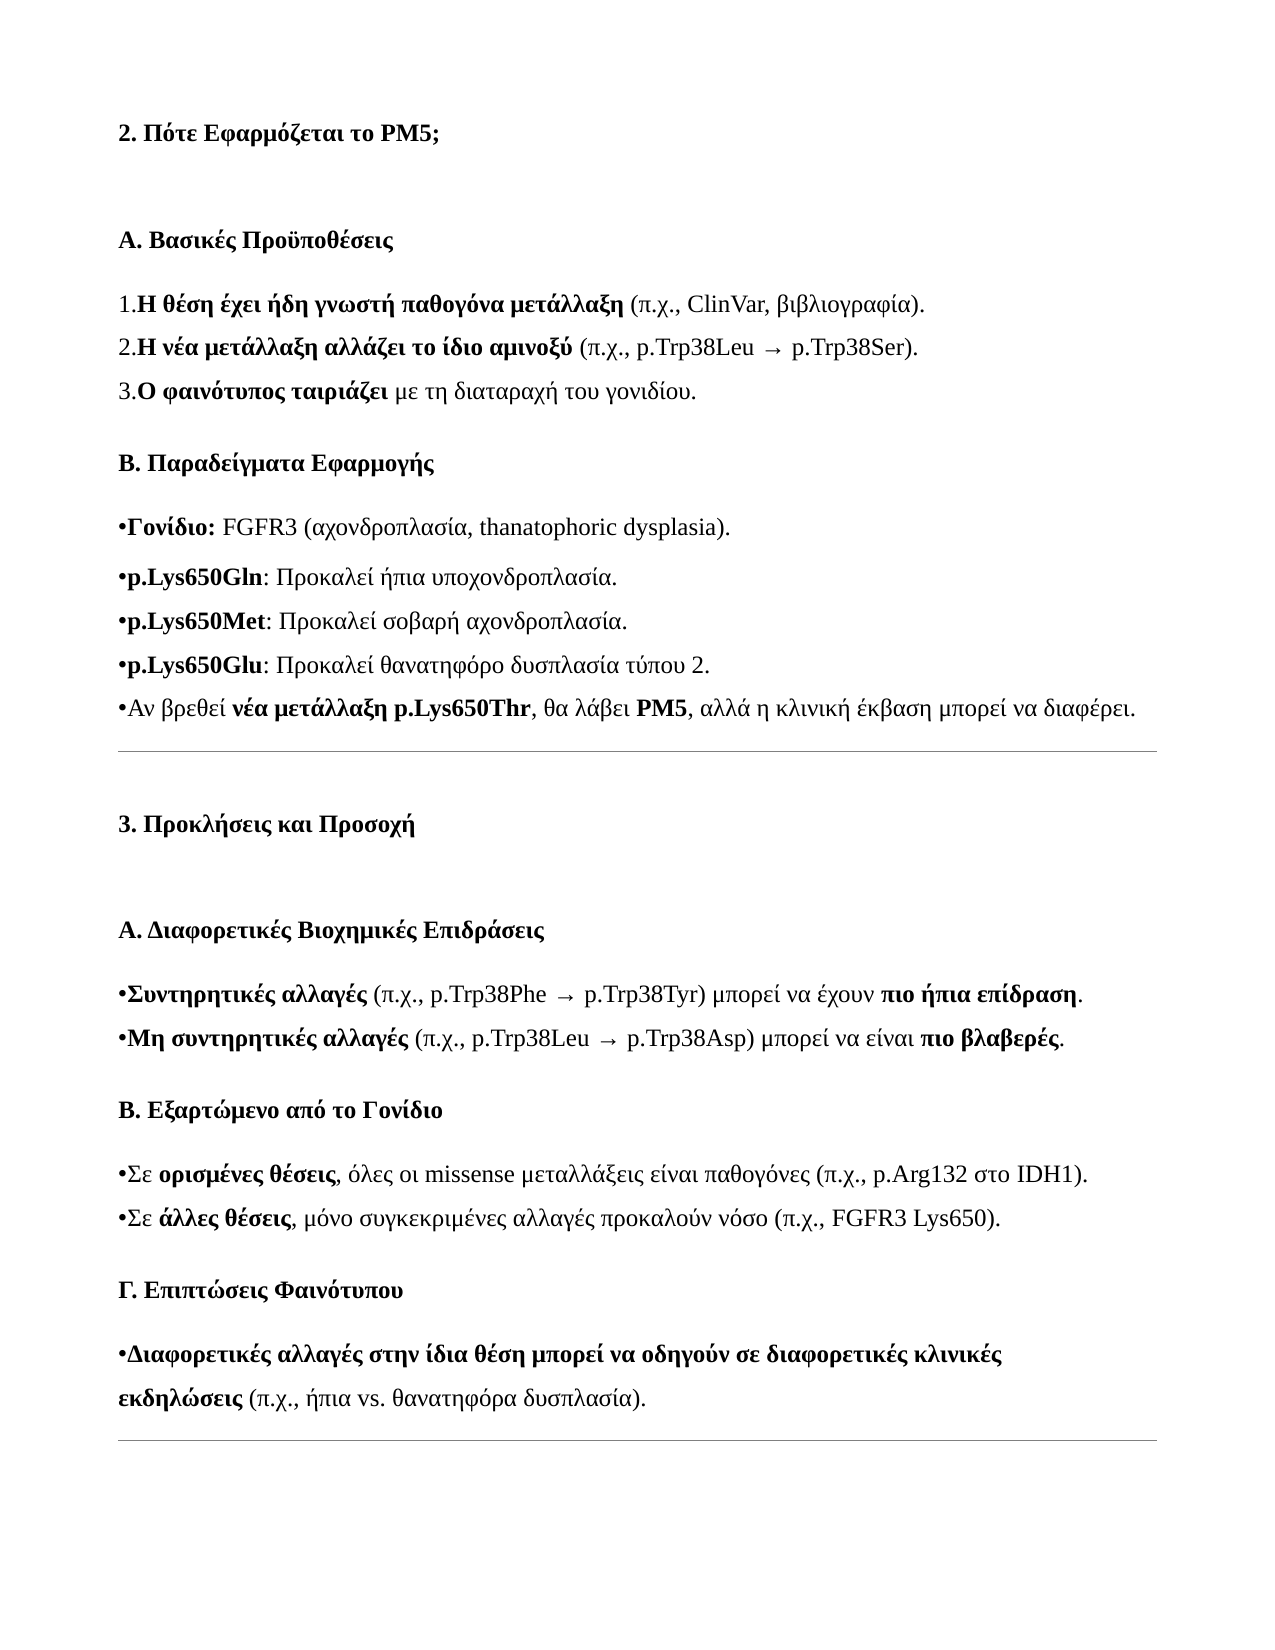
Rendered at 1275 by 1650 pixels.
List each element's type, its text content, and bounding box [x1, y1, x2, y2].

list Συντηρητικές αλλαγές (π.χ., p.Trp38Phe → p.Trp38Tyr) μπορεί να έχουν πιο ήπια επίδραση. [118, 964, 1157, 1008]
list p.Lys650Met: Προκαλεί σοβαρή αχονδροπλασία. [118, 591, 1157, 635]
list Ο φαινότυπος ταιριάζει με τη διαταραχή του γονιδίου. [118, 361, 1157, 405]
list Μη συντηρητικές αλλαγές (π.χ., p.Trp38Leu → p.Trp38Asp) μπορεί να είναι πιο βλαβερές. [118, 1008, 1157, 1052]
subtitle 3. Προκλήσεις και Προσοχή [118, 809, 1157, 838]
subtitle Γ. Επιπτώσεις Φαινότυπου [118, 1260, 1157, 1304]
list Διαφορετικές αλλαγές στην ίδια θέση μπορεί να οδηγούν σε διαφορετικές κλινικές εκδηλώσεις (π.χ., ήπια vs. θανατηφόρα δυσπλασία). [118, 1324, 1157, 1411]
subtitle Β. Εξαρτώμενο από το Γονίδιο [118, 1080, 1157, 1124]
list Αν βρεθεί νέα μετάλλαξη p.Lys650Thr, θα λάβει PM5, αλλά η κλινική έκβαση μπορεί να διαφέρει. [118, 678, 1157, 722]
subtitle Β. Παραδείγματα Εφαρμογής [118, 433, 1157, 477]
list p.Lys650Glu: Προκαλεί θανατηφόρο δυσπλασία τύπου 2. [118, 635, 1157, 678]
list p.Lys650Gln: Προκαλεί ήπια υποχονδροπλασία. [118, 547, 1157, 591]
list Η θέση έχει ήδη γνωστή παθογόνα μετάλλαξη (π.χ., ClinVar, βιβλιογραφία). [118, 274, 1157, 317]
list Η νέα μετάλλαξη αλλάζει το ίδιο αμινοξύ (π.χ., p.Trp38Leu → p.Trp38Ser). [118, 317, 1157, 361]
list Γονίδιο: FGFR3 (αχονδροπλασία, thanatophoric dysplasia). [118, 497, 1157, 541]
subtitle 2. Πότε Εφαρμόζεται το PM5; [118, 118, 1157, 147]
list Σε άλλες θέσεις, μόνο συγκεκριμένες αλλαγές προκαλούν νόσο (π.χ., FGFR3 Lys650). [118, 1188, 1157, 1232]
subtitle Α. Βασικές Προϋποθέσεις [118, 210, 1157, 253]
subtitle Α. Διαφορετικές Βιοχημικές Επιδράσεις [118, 901, 1157, 944]
list Σε ορισμένες θέσεις, όλες οι missense μεταλλάξεις είναι παθογόνες (π.χ., p.Arg132 στο IDH1). [118, 1144, 1157, 1188]
